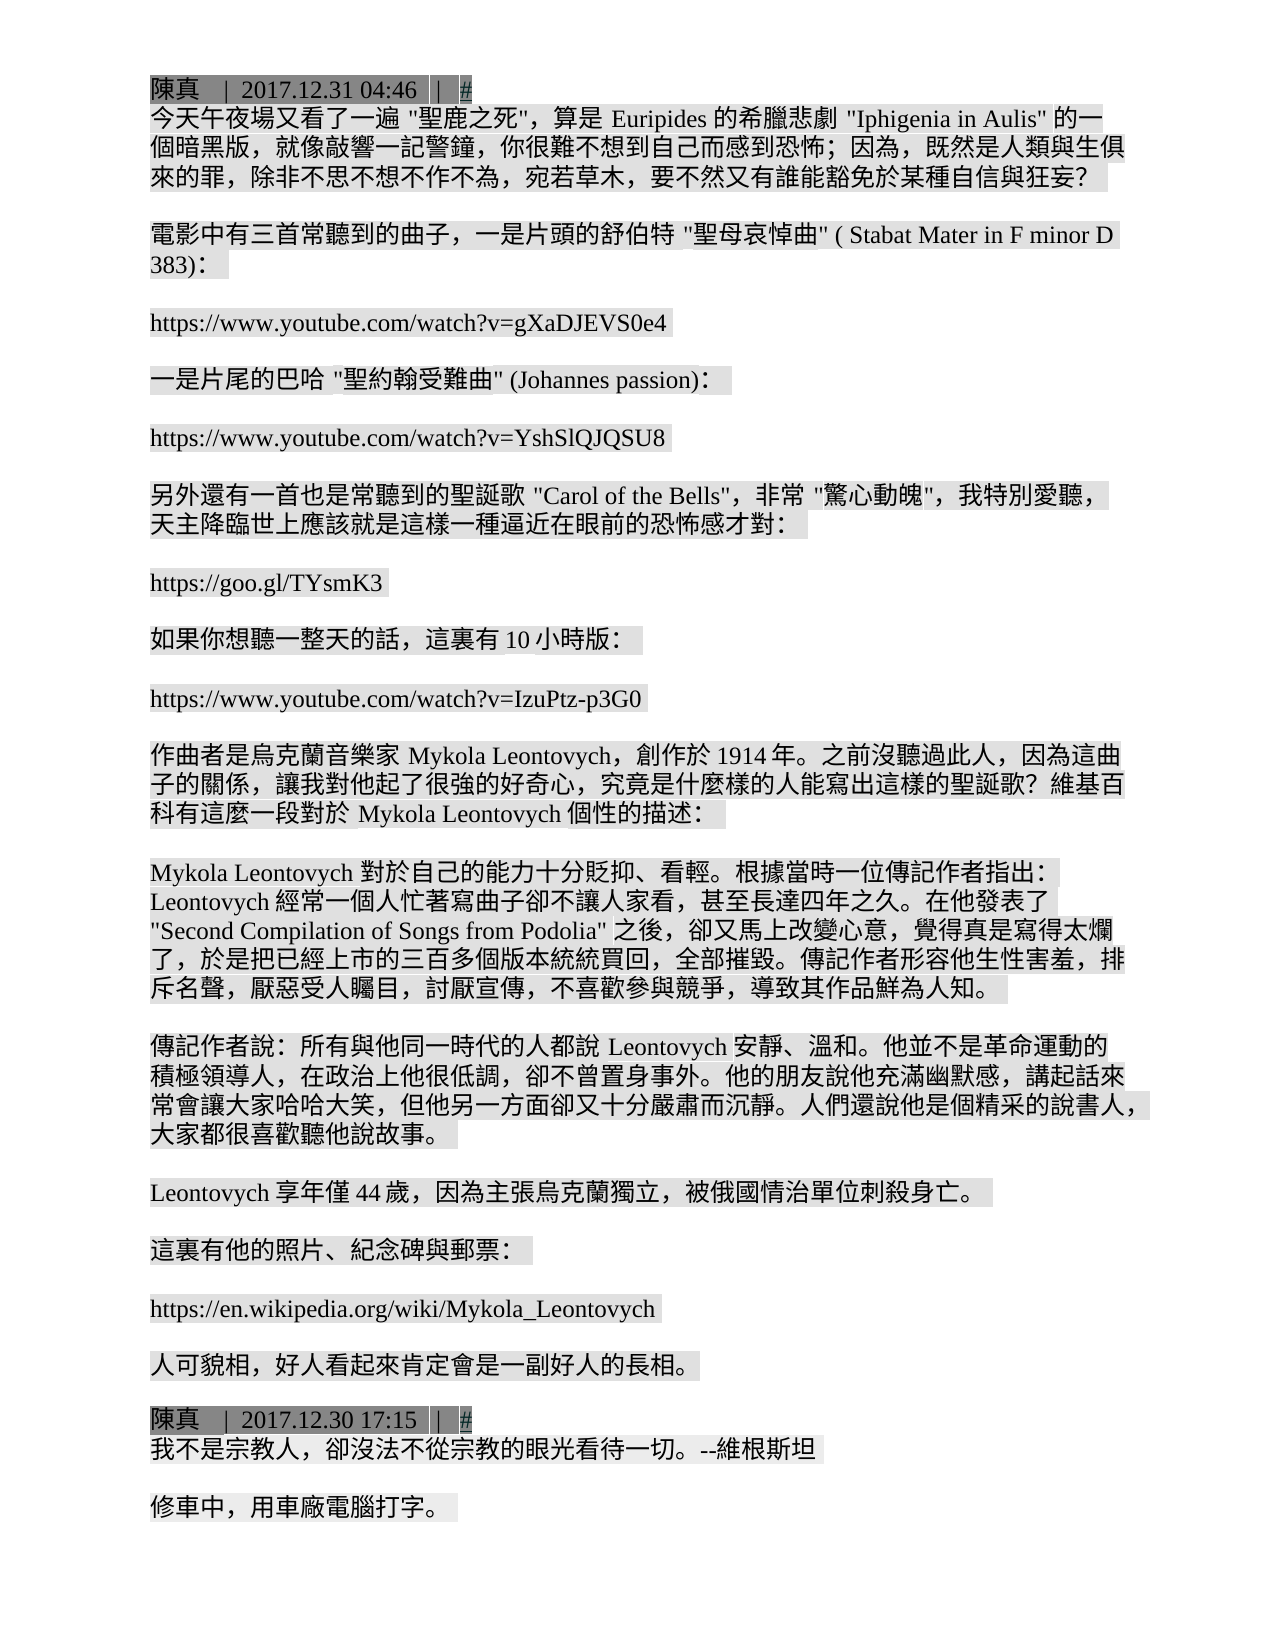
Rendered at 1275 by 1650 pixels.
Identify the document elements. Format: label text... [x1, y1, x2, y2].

text 今天午夜場又看了一遍 "聖鹿之死"，算是 Euripides 的希臘悲劇 "Iphigenia in Aulis" 的一個暗黑版，就像敲響一記警鐘，你很難不想到自己而感到恐怖；因為，既然是人類與生俱來的罪，除非不思不想不作不為，宛若草木，要不然又有誰能豁免於某種自信與狂妄？ 電影中有三首常聽到的曲子，一是片頭的舒伯特 "聖母哀悼曲" ( Stabat Mater in F minor D 383)： https://www.youtube.com/watch?v=gXaDJEVS0e4 一是片尾的巴哈 "聖約翰受難曲" (Johannes passion)： https://www.youtube.com/watch?v=YshSlQJQSU8 另外還有一首也是常聽到的聖誕歌 "Carol of the Bells"，非常 "驚心動魄"，我特別愛聽，天主降臨世上應該就是這樣一種逼近在眼前的恐怖感才對： https://goo.gl/TYsmK3 如果你想聽一整天的話，這裏有10小時版： https://www.youtube.com/watch?v=IzuPtz-p3G0 作曲者是烏克蘭音樂家 Mykola Leontovych，創作於1914年。之前沒聽過此人，因為這曲子的關係，讓我對他起了很強的好奇心，究竟是什麼樣的人能寫出這樣的聖誕歌？維基百科有這麼一段對於 Mykola Leontovych 個性的描述： Mykola Leontovych 對於自己的能力十分貶抑、看輕。根據當時一位傳記作者指出：Leontovych 經常一個人忙著寫曲子卻不讓人家看，甚至長達四年之久。在他發表了 "Second Compilation of Songs from Podolia" 之後，卻又馬上改變心意，覺得真是寫得太爛了，於是把已經上市的三百多個版本統統買回，全部摧毀。傳記作者形容他生性害羞，排斥名聲，厭惡受人矚目，討厭宣傳，不喜歡參與競爭，導致其作品鮮為人知。 傳記作者說：所有與他同一時代的人都說 Leontovych 安靜、溫和。他並不是革命運動的積極領導人，在政治上他很低調，卻不曾置身事外。他的朋友說他充滿幽默感，講起話來常會讓大家哈哈大笑，但他另一方面卻又十分嚴肅而沉靜。人們還說他是個精采的說書人，大家都很喜歡聽他說故事。 Leontovych 享年僅44歲，因為主張烏克蘭獨立，被俄國情治單位刺殺身亡。 這裏有他的照片、紀念碑與郵票： https://en.wikipedia.org/wiki/Mykola_Leontovych 人可貌相，好人看起來肯定會是一副好人的長相。 [150, 104, 1125, 1381]
text 陳真 | 2017.12.30 17:15 | # [150, 1406, 1125, 1435]
text 陳真 | 2017.12.31 04:46 | # [150, 75, 1125, 104]
text 我不是宗教人，卻沒法不從宗教的眼光看待一切。--維根斯坦 修車中，用車廠電腦打字。 從多藍到林奇，今年好電影不少，但有一部肯定可以進入前三名，正在上映，叫做 "聖鹿之死"，建議至少看十次。如果懂得一點希臘悲劇以及巴哈等古典音樂，或許會更有感覺，倘若不懂，應該也沒有多大關係，電影畢竟是用來看，音樂是拿來聽的，而不是拿來思索，所以我也就不多分析些甚麼了。 [150, 1435, 1125, 1551]
